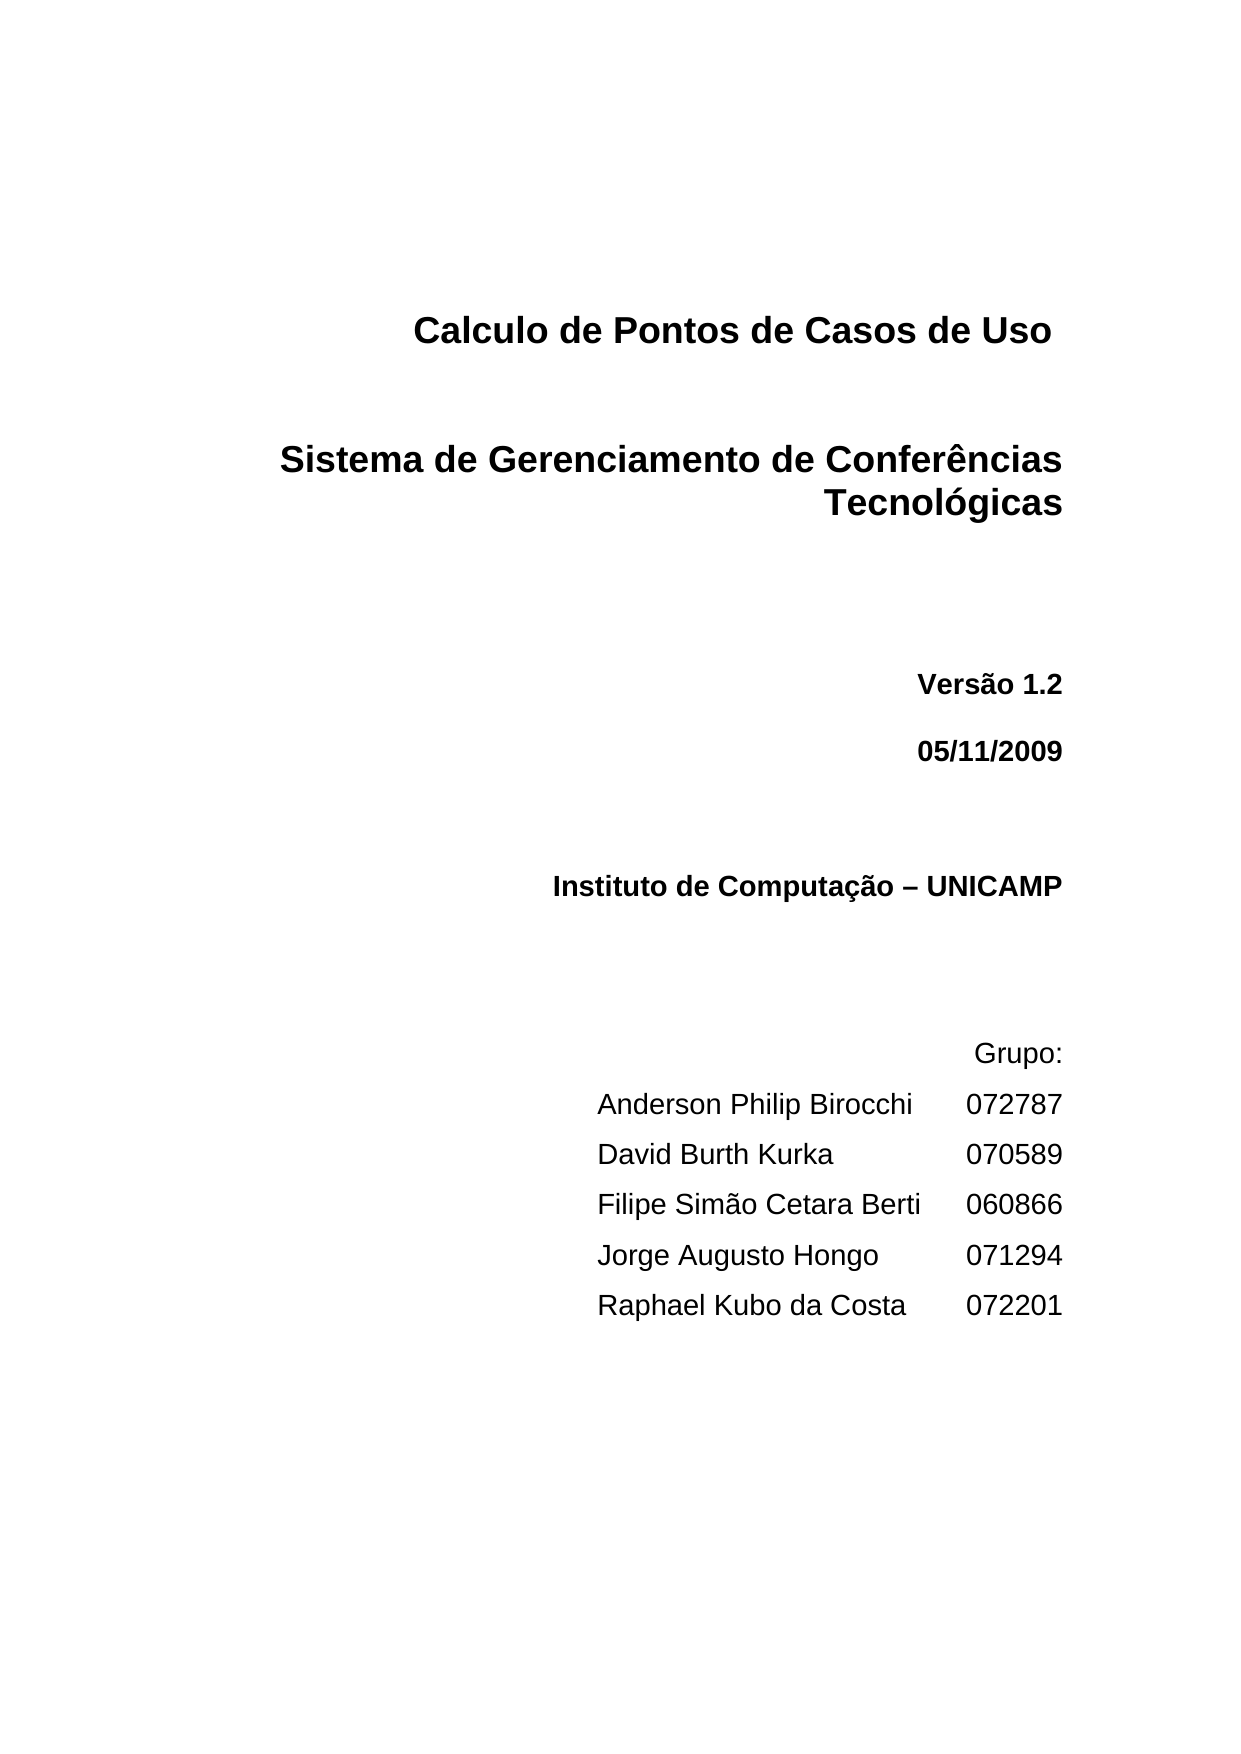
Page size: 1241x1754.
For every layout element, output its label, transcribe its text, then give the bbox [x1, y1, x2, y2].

text Raphael Kubo da Costa 072201 [177, 1288, 1063, 1321]
text Grupo: [177, 1036, 1063, 1070]
text Calculo de Pontos de Casos de Uso [177, 308, 1063, 351]
text Anderson Philip Birocchi 072787 [177, 1087, 1063, 1120]
text David Burth Kurka 070589 [177, 1137, 1063, 1171]
text 05/11/2009 [177, 734, 1063, 768]
subtitle Sistema de Gerenciamento de Conferências Tecnológicas [177, 437, 1063, 524]
text Filipe Simão Cetara Berti 060866 [177, 1187, 1063, 1221]
text Versão 1.2 [177, 667, 1063, 701]
text Jorge Augusto Hongo 071294 [177, 1238, 1063, 1271]
text Instituto de Computação – UNICAMP [177, 869, 1063, 902]
